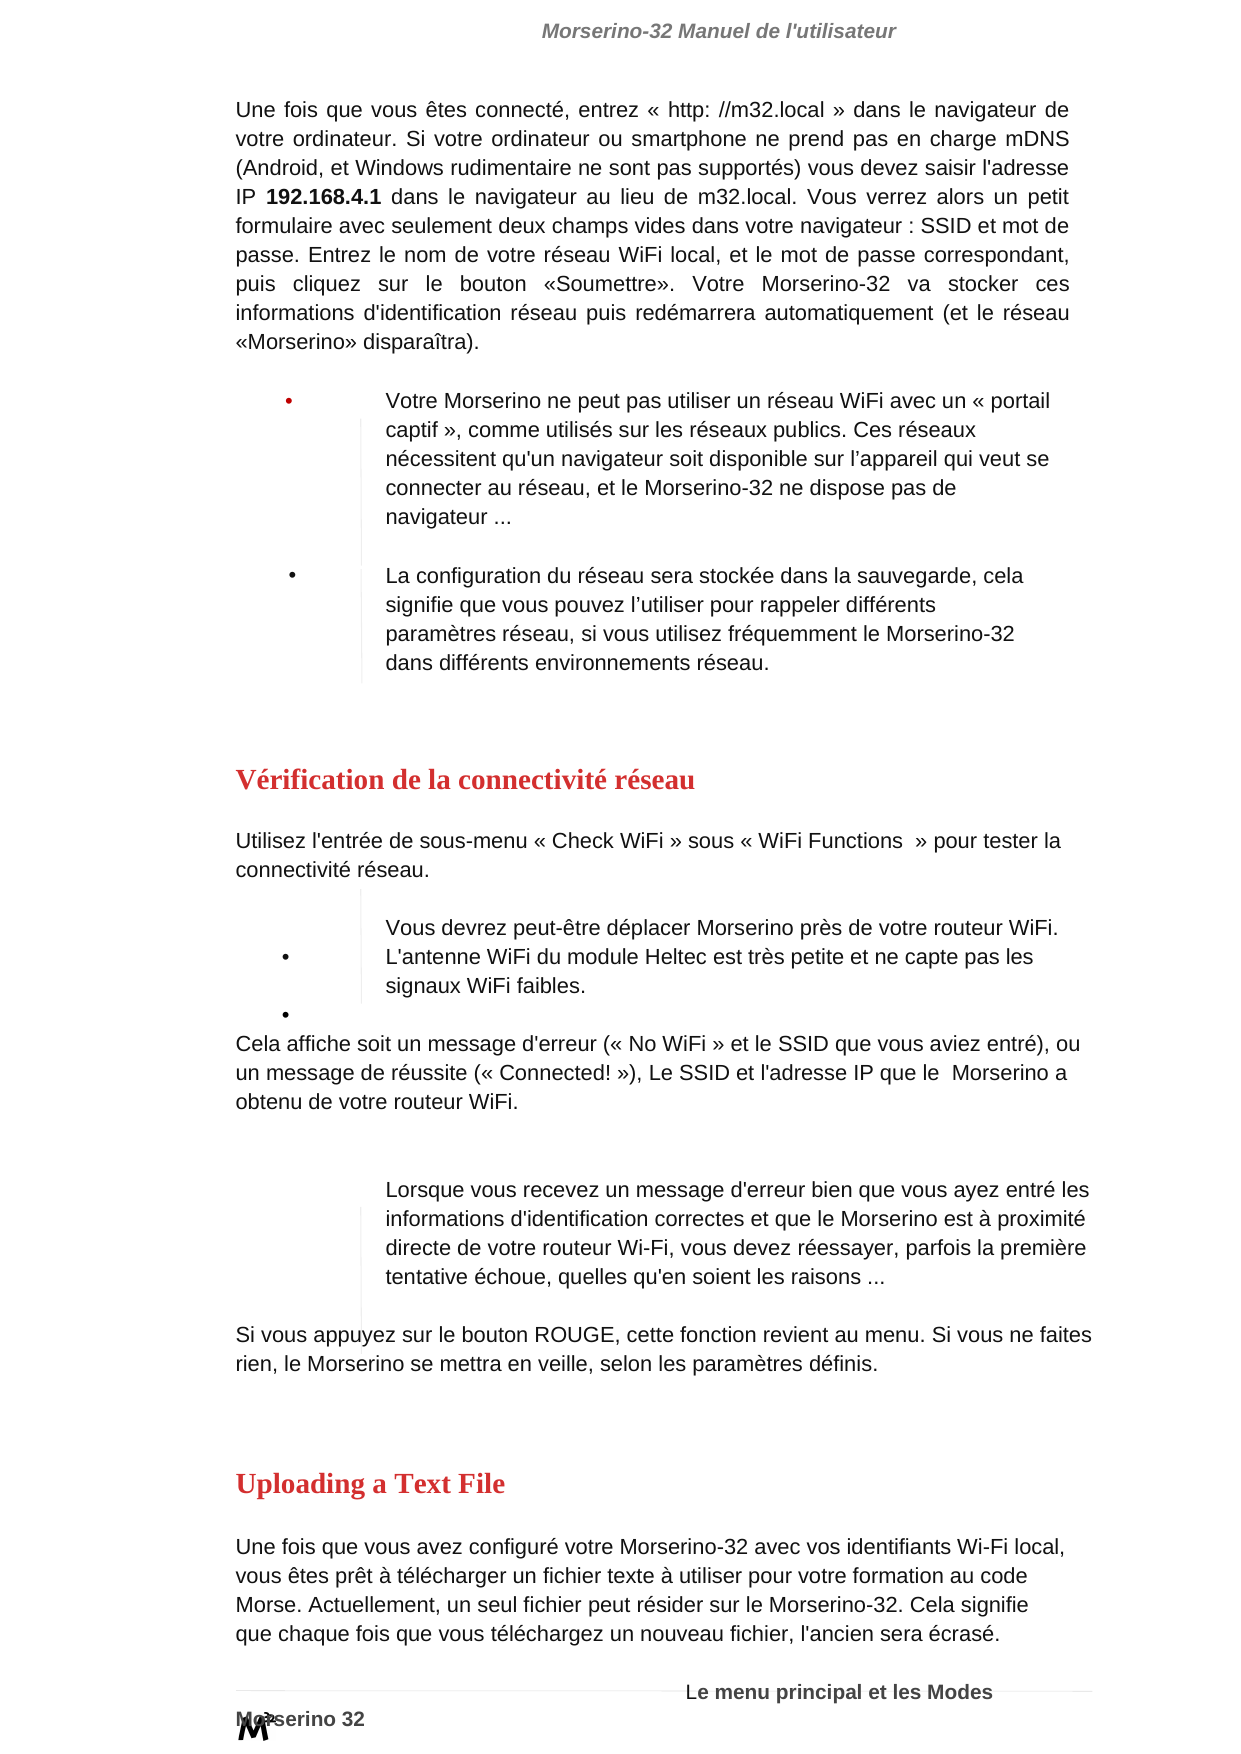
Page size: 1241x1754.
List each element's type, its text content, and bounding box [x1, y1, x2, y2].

text Vous devrez peut-être déplacer Morserino près de votre routeur WiFi. [385, 915, 1098, 940]
text Si vous appuyez sur le bouton ROUGE, cette fonction revient au menu. Si vous ne faites rien, le Morserino se mettra en veille, selon les paramètres définis. [235, 1321, 1098, 1376]
text La configuration du réseau sera stockée dans la sauvegarde, cela signifie que vous pouvez l’utiliser pour rappeler différents paramètres réseau, si vous utilisez fréquemment le Morserino-32 dans différents environnements réseau. [385, 563, 1050, 675]
text Le menu principal et les Modes Morserino 32 [235, 1649, 1098, 1731]
text Une fois que vous avez configuré votre Morserino-32 avec vos identifiants Wi-Fi local, vous êtes prêt à télécharger un fichier texte à utiliser pour votre formation au code Morse. Actuellement, un seul fichier peut résider sur le Morserino-32. Cela signifie que chaque fois que vous téléchargez un nouveau fichier, l'ancien sera écrasé. [235, 1534, 1071, 1646]
text Cela affiche soit un message d'erreur (« No WiFi » et le SSID que vous aviez entré), ou un message de réussite (« Connected! »), Le SSID et l'adresse IP que le Morserino a obtenu de votre routeur WiFi. [235, 1031, 1087, 1114]
text • [273, 388, 310, 413]
text Uploading a Text File [235, 1466, 1098, 1500]
text Utilisez l'entrée de sous-menu « Check WiFi » sous « WiFi Functions » pour tester la connectivité réseau. [235, 828, 1098, 882]
text Morserino-32 Manuel de l'utilisateur [542, 19, 1098, 43]
list L'antenne WiFi du module Heltec est très petite et ne capte pas les signaux WiFi faibles. [362, 944, 1098, 998]
text • [150, 562, 296, 587]
list L'antenne WiFi du module Heltec est très petite et ne capte pas les signaux WiFi faibles. [282, 944, 360, 998]
text Lorsque vous recevez un message d'erreur bien que vous ayez entré les informations d'identification correctes et que le Morserino est à proximité directe de votre routeur Wi-Fi, vous devez réessayer, parfois la première tentative échoue, quelles qu'en soient les raisons ... [385, 1177, 1098, 1289]
text Une fois que vous êtes connecté, entrez « http: //m32.local » dans le navigateur de votre ordinateur. Si votre ordinateur ou smartphone ne prend pas en charge mDNS (Android, et Windows rudimentaire ne sont pas supportés) vous devez saisir l'adresse IP 192.168.4.1 dans le navigateur au lieu de m32.local. Vous verrez alors un petit formulaire avec seulement deux champs vides dans votre navigateur : SSID et mot de passe. Entrez le nom de votre réseau WiFi local, et le mot de passe correspondant, puis cliquez sur le bouton «Soumettre». Votre Morserino-32 va stocker ces informations d'identification réseau puis redémarrera automatiquement (et le réseau «Morserino» disparaîtra). [235, 97, 1071, 354]
text Votre Morserino ne peut pas utiliser un réseau WiFi avec un « portail captif », comme utilisés sur les réseaux publics. Ces réseaux nécessitent qu'un navigateur soit disponible sur l’appareil qui veut se connecter au réseau, et le Morserino-32 ne dispose pas de navigateur ... [385, 388, 1058, 529]
text Vérification de la connectivité réseau [235, 765, 1098, 796]
